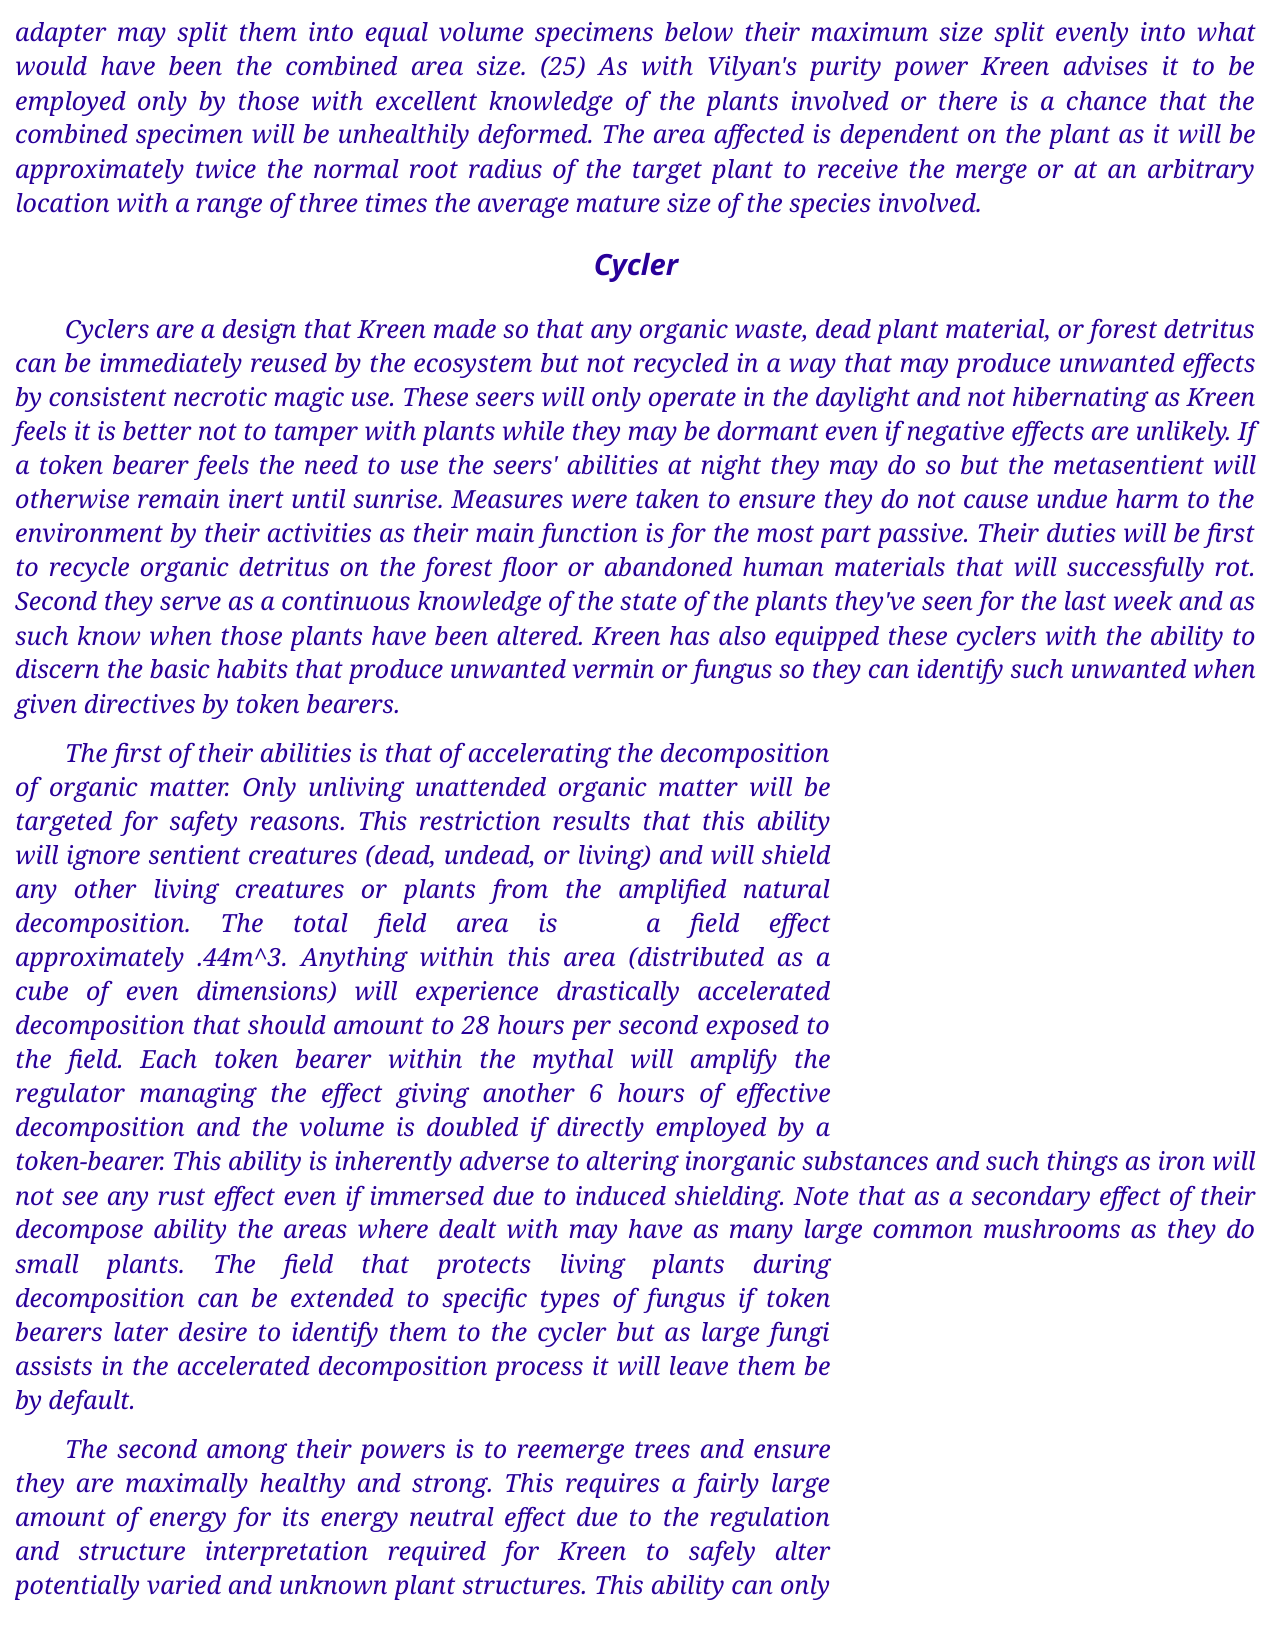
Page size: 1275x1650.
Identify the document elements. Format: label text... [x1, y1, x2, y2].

text Cyclers are a design that Kreen made so that any organic waste, dead plant material, or forest detritus can be immediately reused by the ecosystem but not recycled in a way that may produce unwanted effects by consistent necrotic magic use. These seers will only operate in the daylight and not hibernating as Kreen feels it is better not to tamper with plants while they may be dormant even if negative effects are unlikely. If a token bearer feels the need to use the seers' abilities at night they may do so but the metasentient will otherwise remain inert until sunrise. Measures were taken to ensure they do not cause undue harm to the environment by their activities as their main function is for the most part passive. Their duties will be first to recycle organic detritus on the forest floor or abandoned human materials that will successfully rot. Second they serve as a continuous knowledge of the state of the plants they've seen for the last week and as such know when those plants have been altered. Kreen has also equipped these cyclers with the ability to discern the basic habits that produce unwanted vermin or fungus so they can identify such unwanted when given directives by token bearers. [15, 312, 1260, 720]
text adapter may split them into equal volume specimens below their maximum size split evenly into what would have been the combined area size. (25) As with Vilyan's purity power Kreen advises it to be employed only by those with excellent knowledge of the plants involved or there is a chance that the combined specimen will be unhealthily deformed. The area affected is dependent on the plant as it will be approximately twice the normal root radius of the target plant to receive the merge or at an arbitrary location with a range of three times the average mature size of the species involved. [15, 15, 1260, 219]
subtitle Cycler [15, 244, 1260, 284]
text The first of their abilities is that of accelerating the decomposition of organic matter. Only unliving unattended organic matter will be targeted for safety reasons. This restriction results that this ability will ignore sentient creatures (dead, undead, or living) and will shield any other living creatures or plants from the amplified natural decomposition. The total field area is a field effect approximately .44m^3. Anything within this area (distributed as a cube of even dimensions) will experience drastically accelerated decomposition that should amount to 28 hours per second exposed to the field. Each token bearer within the mythal will amplify the regulator managing the effect giving another 6 hours of effective decomposition and the volume is doubled if directly employed by a token-bearer. This ability is inherently adverse to altering inorganic substances and such things as iron will not see any rust effect even if immersed due to induced shielding. Note that as a secondary effect of their decompose ability the areas where dealt with may have as many large common mushrooms as they do small plants. The field that protects living plants during decomposition can be extended to specific types of fungus if token bearers later desire to identify them to the cycler but as large fungi assists in the accelerated decomposition process it will leave them be by default. [15, 735, 1260, 1417]
text The second among their powers is to reemerge trees and ensure they are maximally healthy and strong. This requires a fairly large amount of energy for its energy neutral effect due to the regulation and structure interpretation required for Kreen to safely alter potentially varied and unknown plant structures. This ability can only [15, 1432, 1260, 1602]
